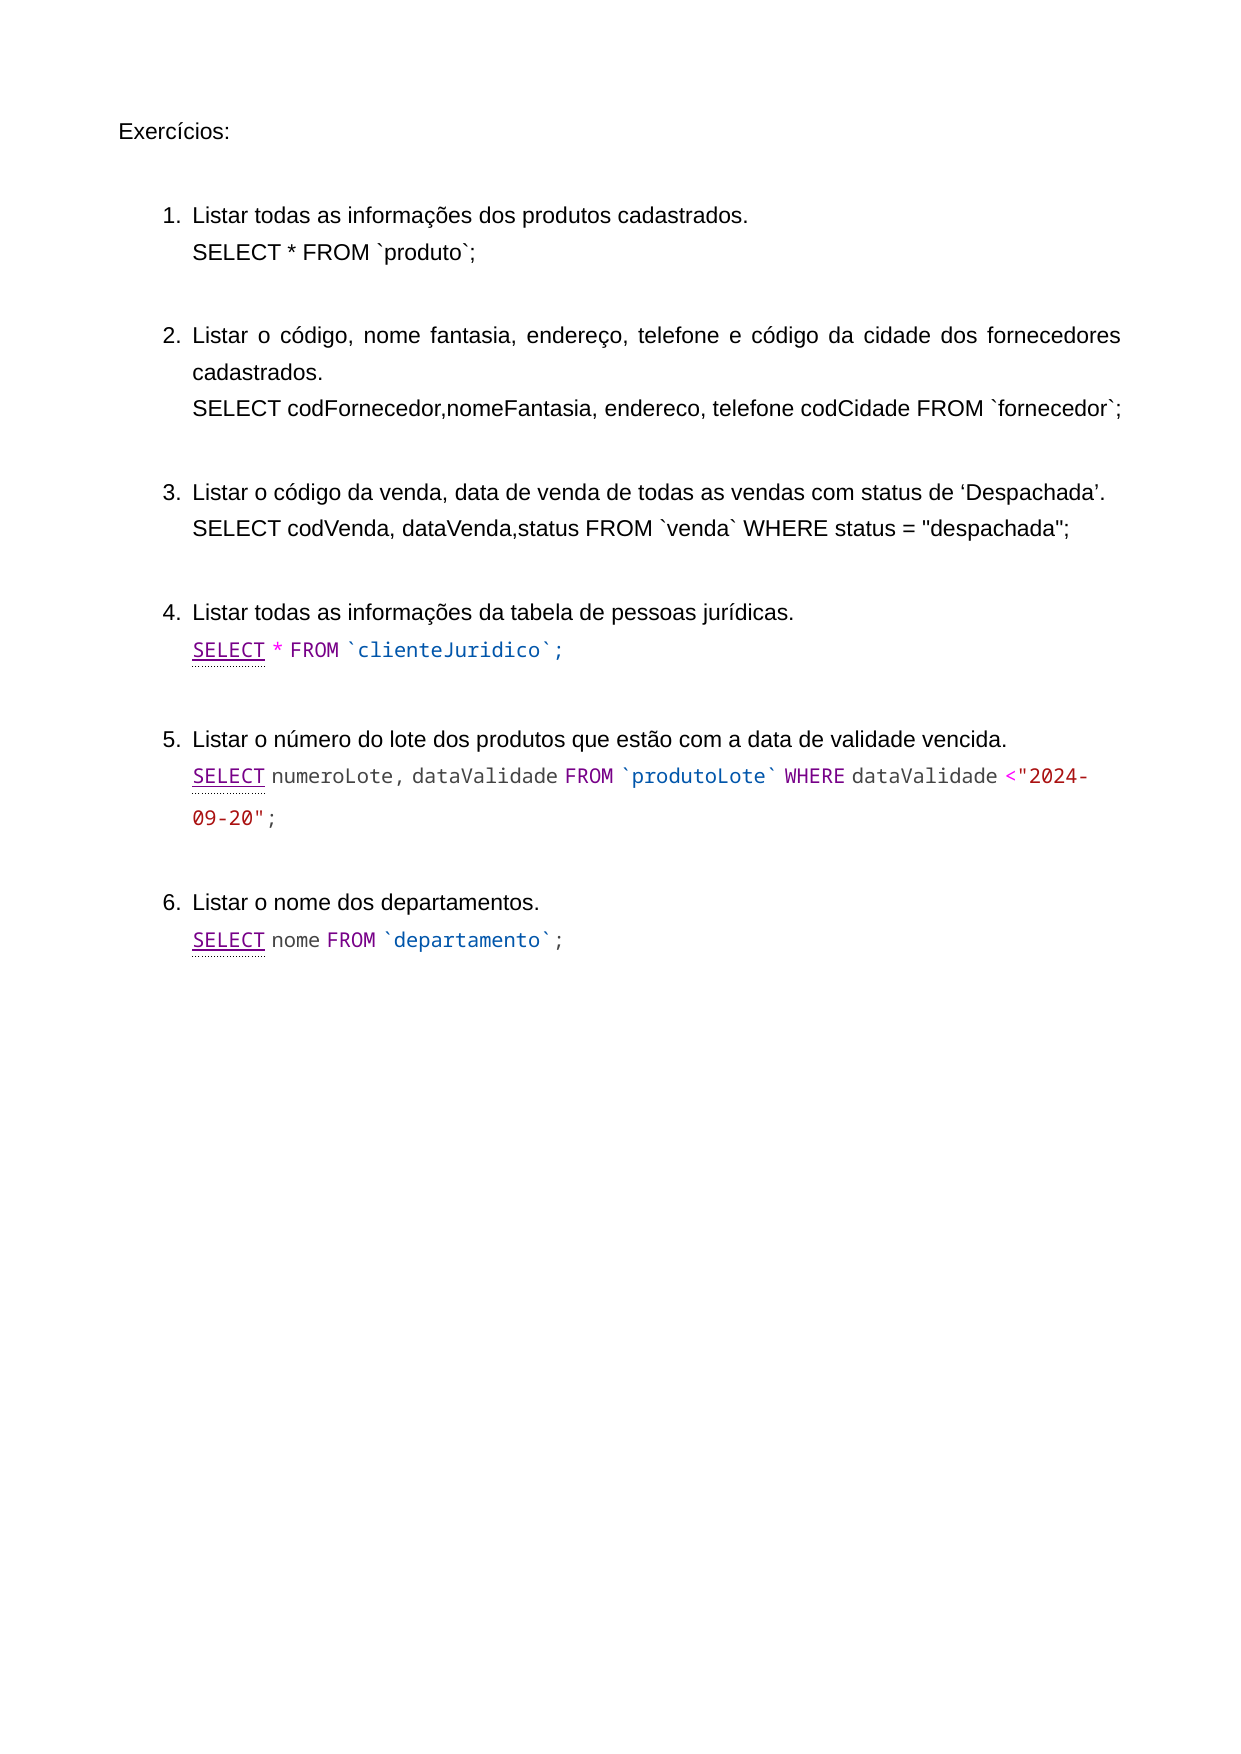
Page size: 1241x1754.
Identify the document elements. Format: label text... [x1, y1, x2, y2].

list SELECT * FROM `produto`; [162, 238, 1122, 265]
list Listar o código da venda, data de venda de todas as vendas com status de ‘Despachada’. [162, 479, 1122, 505]
text SELECT codFornecedor,nomeFantasia, endereco, telefone codCidade FROM `fornecedor`; [118, 395, 1122, 421]
list Listar o número do lote dos produtos que estão com a data de validade vencida. [162, 726, 1122, 752]
list Listar o nome dos departamentos. [162, 889, 1122, 916]
text Exercícios: [118, 118, 1122, 144]
list SELECT codVenda, dataVenda,status FROM `venda` WHERE status = "despachada"; [162, 515, 1122, 542]
list Listar todas as informações da tabela de pessoas jurídicas. [162, 599, 1122, 626]
list Listar o código, nome fantasia, endereço, telefone e código da cidade dos fornecedores cadastrados. [162, 322, 1122, 385]
list SELECT nome FROM `departamento`; [162, 926, 1122, 956]
list Listar todas as informações dos produtos cadastrados. [162, 202, 1122, 228]
list SELECT * FROM `clienteJuridico`; [162, 636, 1122, 666]
list SELECT numeroLote, dataValidade FROM `produtoLote` WHERE dataValidade <"2024-09-20"; [162, 762, 1122, 831]
